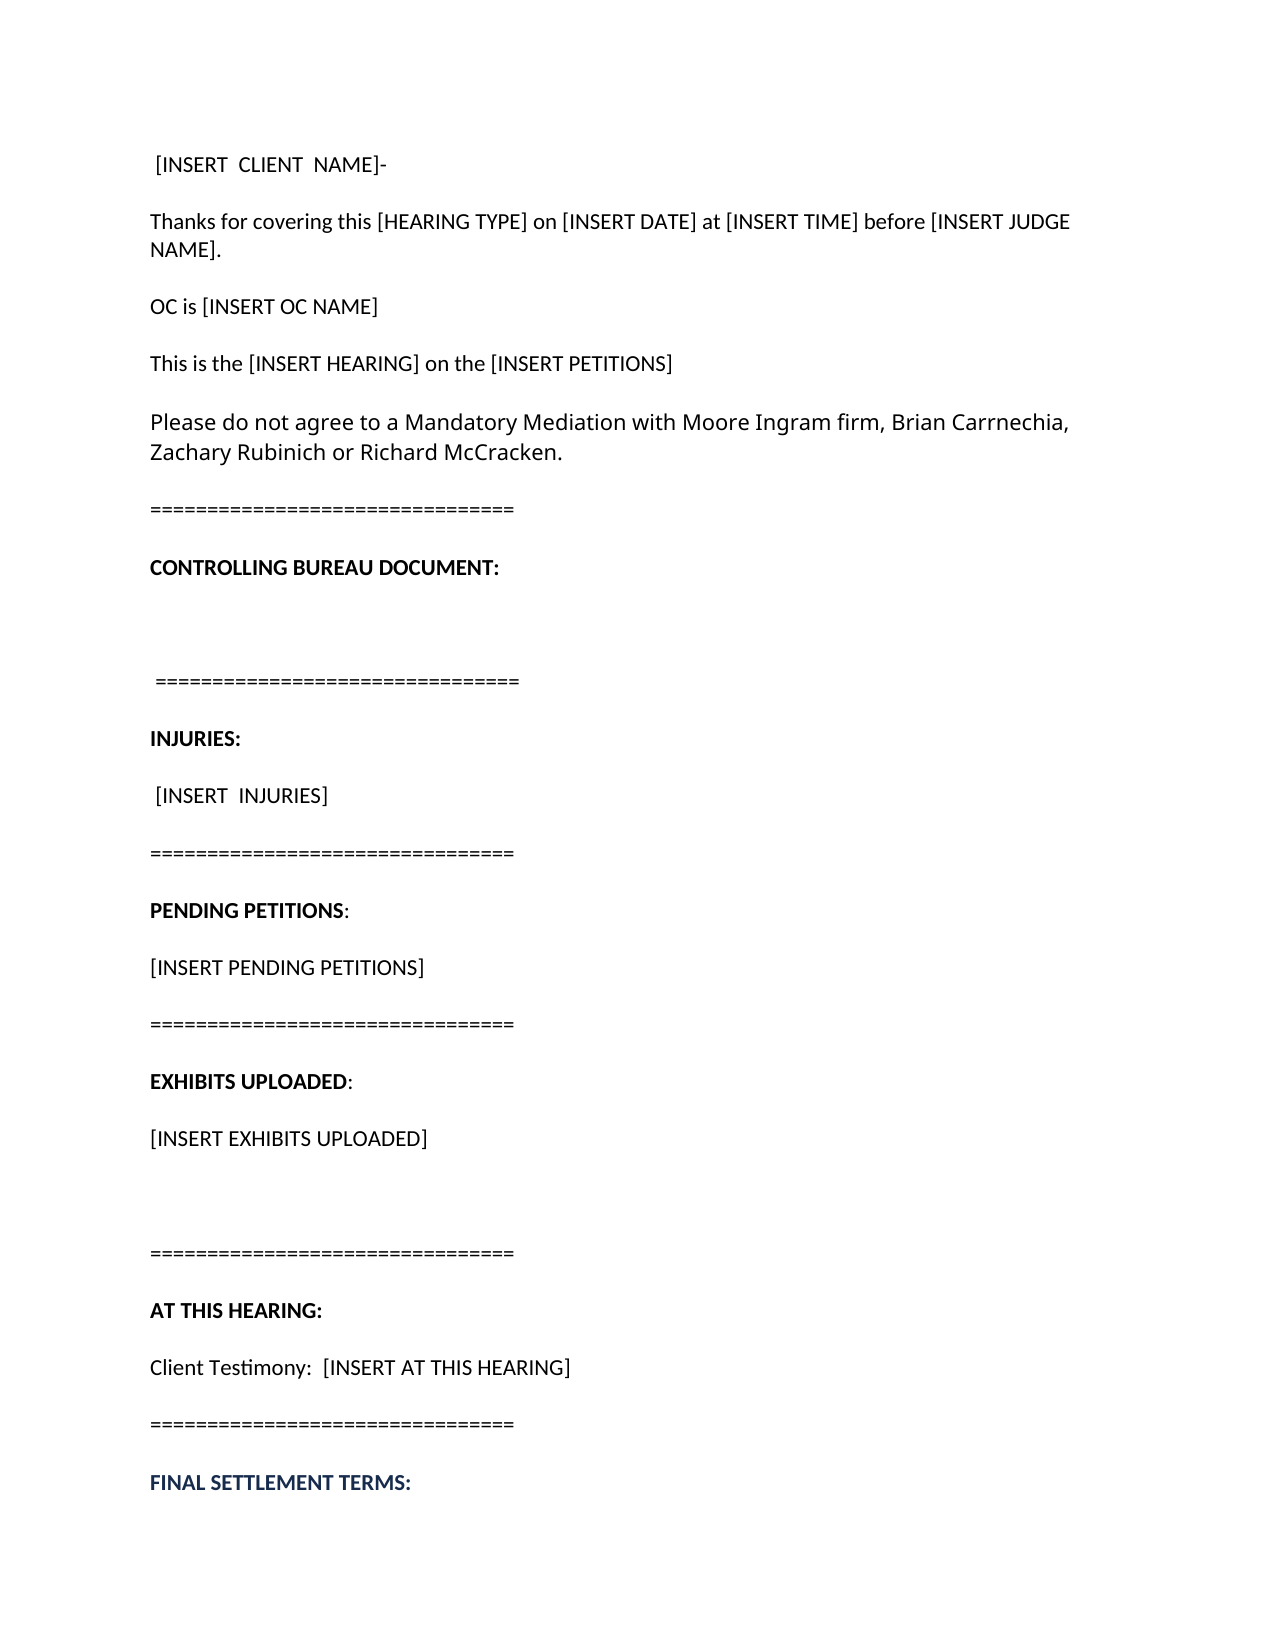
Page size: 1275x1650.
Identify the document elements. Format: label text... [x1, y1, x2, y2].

text ================================ [150, 667, 1125, 695]
text [INSERT PENDING PETITIONS] [150, 953, 1125, 981]
text ================================ [150, 839, 1125, 867]
text Client Testimony: [INSERT AT THIS HEARING] [150, 1353, 1125, 1381]
text INJURIES: [150, 724, 1125, 752]
text ================================ [150, 1411, 1125, 1438]
text Thanks for covering this [HEARING TYPE] on [INSERT DATE] at [INSERT TIME] before [INSERT JUDGE NAME]. [150, 207, 1125, 263]
text CONTROLLING BUREAU DOCUMENT: [150, 553, 1125, 581]
text EXHIBITS UPLOADED: [150, 1067, 1125, 1095]
text Please do not agree to a Mandatory Mediation with Moore Ingram firm, Brian Carrnechia, Zachary Rubinich or Richard McCracken. [150, 407, 1125, 466]
text ================================ [150, 1010, 1125, 1038]
text FINAL SETTLEMENT TERMS: [150, 1468, 1125, 1496]
text [INSERT CLIENT NAME]- [150, 150, 1125, 178]
text [INSERT INJURIES] [150, 781, 1125, 809]
text ================================ [150, 1239, 1125, 1267]
text This is the [INSERT HEARING] on the [INSERT PETITIONS] [150, 349, 1125, 378]
text PENDING PETITIONS: [150, 896, 1125, 924]
text AT THIS HEARING: [150, 1296, 1125, 1324]
text [INSERT EXHIBITS UPLOADED] [150, 1124, 1125, 1153]
text ================================ [150, 496, 1125, 523]
text OC is [INSERT OC NAME] [150, 292, 1125, 320]
